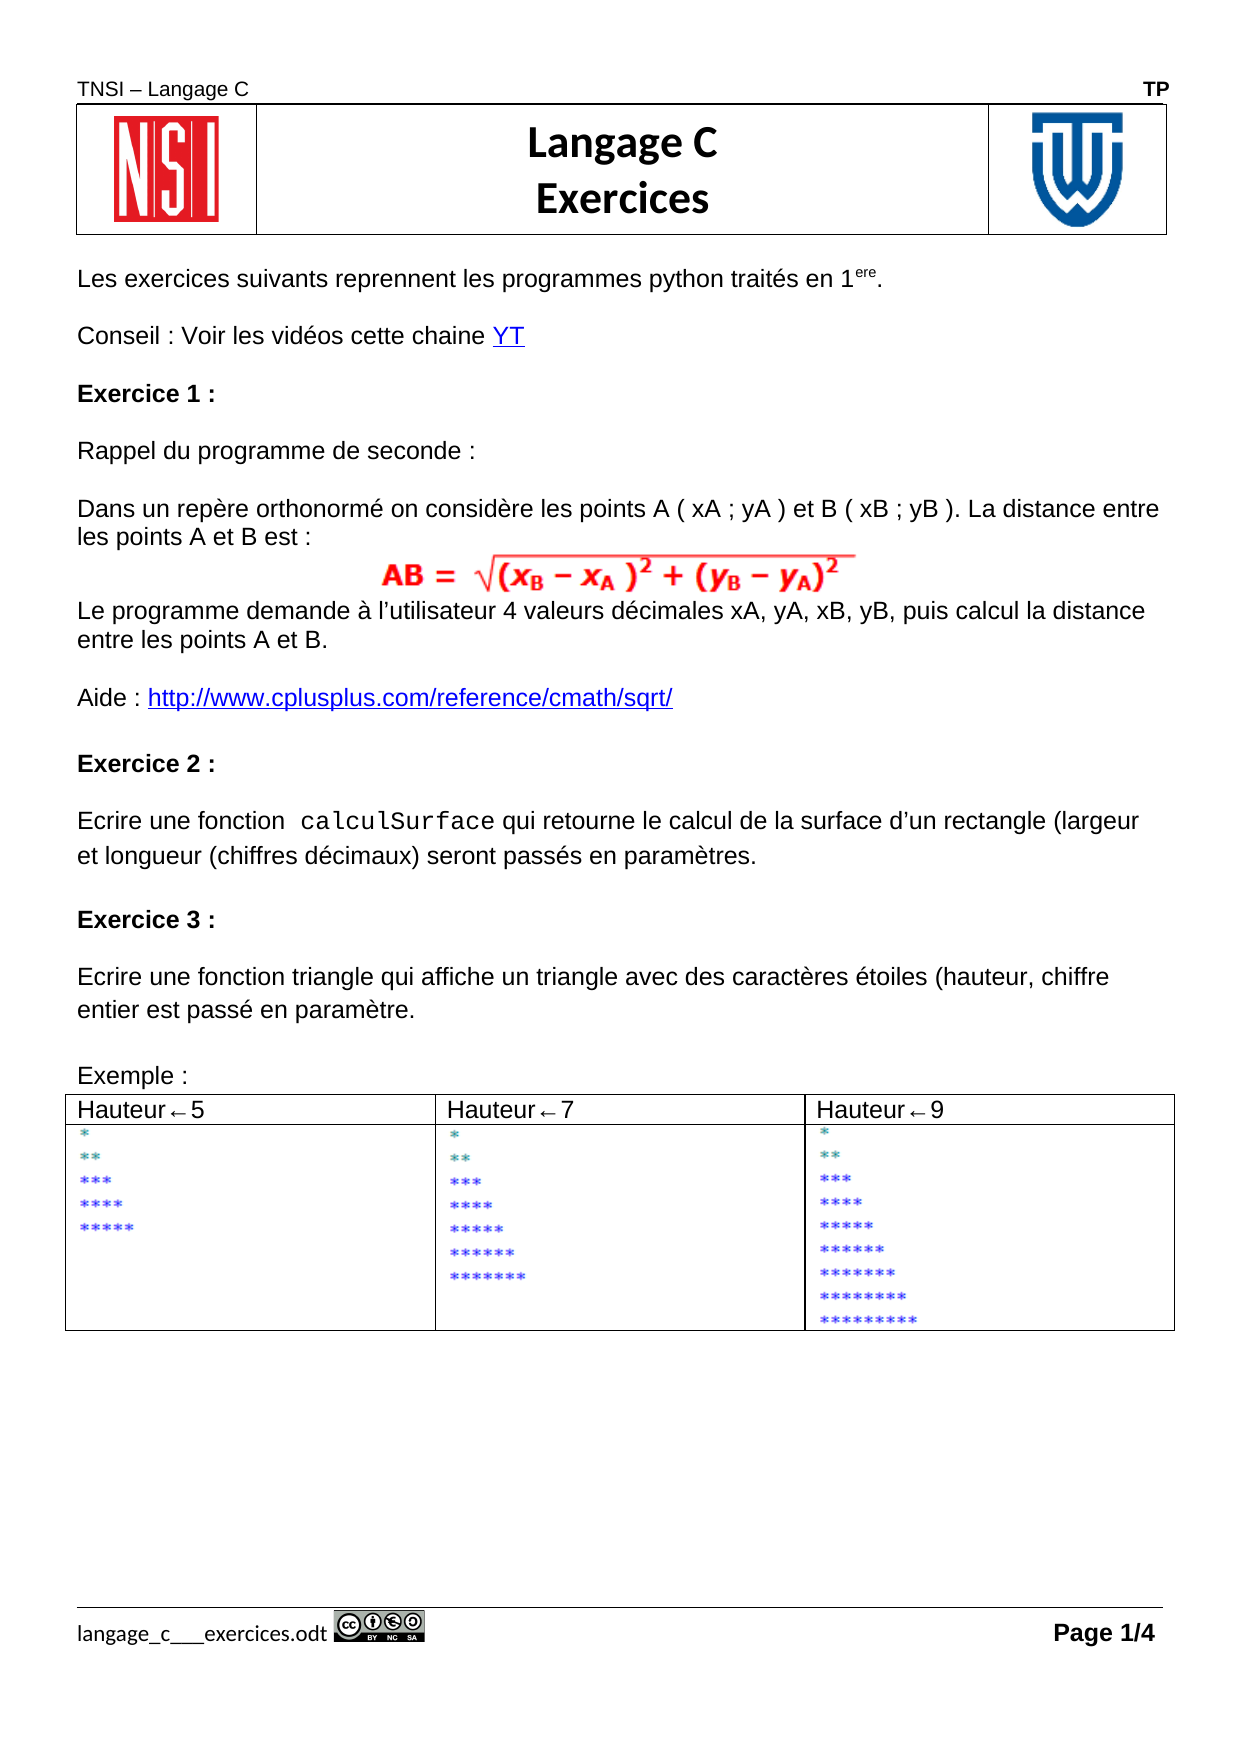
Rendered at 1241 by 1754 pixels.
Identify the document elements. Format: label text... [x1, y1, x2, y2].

text Conseil : Voir les vidéos cette chaine YT [77, 321, 1163, 350]
text Ecrire une fonction calculSurface qui retourne le calcul de la surface d’un rectangle (largeur et longueur (chiffres décimaux) seront passés en paramètres. [77, 806, 1163, 870]
table_cell [806, 1125, 816, 1330]
text Exercice 3 : [77, 904, 1163, 933]
table_header [989, 105, 1166, 234]
picture [333, 1610, 425, 1642]
text Exercice 2 : [77, 749, 1163, 777]
text Le programme demande à l’utilisateur 4 valeurs décimales xA, yA, xB, yB, puis calcul la distance entre les points A et B. [77, 596, 1163, 654]
picture [376, 551, 864, 597]
text Les exercices suivants reprennent les programmes python traités en 1ere. [77, 263, 1163, 292]
table_cell [436, 1125, 804, 1330]
table_header Langage C Exercices [257, 105, 988, 234]
table_header [77, 105, 256, 234]
text Dans un repère orthonormé on considère les points A ( xA ; yA ) et B ( xB ; yB ). La distance entre les points A et B est : [77, 493, 1163, 551]
table_header Hauteur←9 [806, 1095, 1174, 1124]
table_header Hauteur←5 [66, 1095, 435, 1124]
text Aide : http://www.cplusplus.com/reference/cmath/sqrt/ [77, 683, 1163, 711]
text Ecrire une fonction triangle qui affiche un triangle avec des caractères étoiles (hauteur, chiffre entier est passé en paramètre. [77, 962, 1163, 1024]
table_cell [66, 1125, 435, 1330]
text Rappel du programme de seconde : [77, 436, 1163, 465]
text Exemple : [77, 1061, 1163, 1090]
table_cell [923, 1125, 1174, 1330]
text Exercice 1 : [77, 378, 1163, 407]
table_header Hauteur←7 [436, 1095, 804, 1124]
